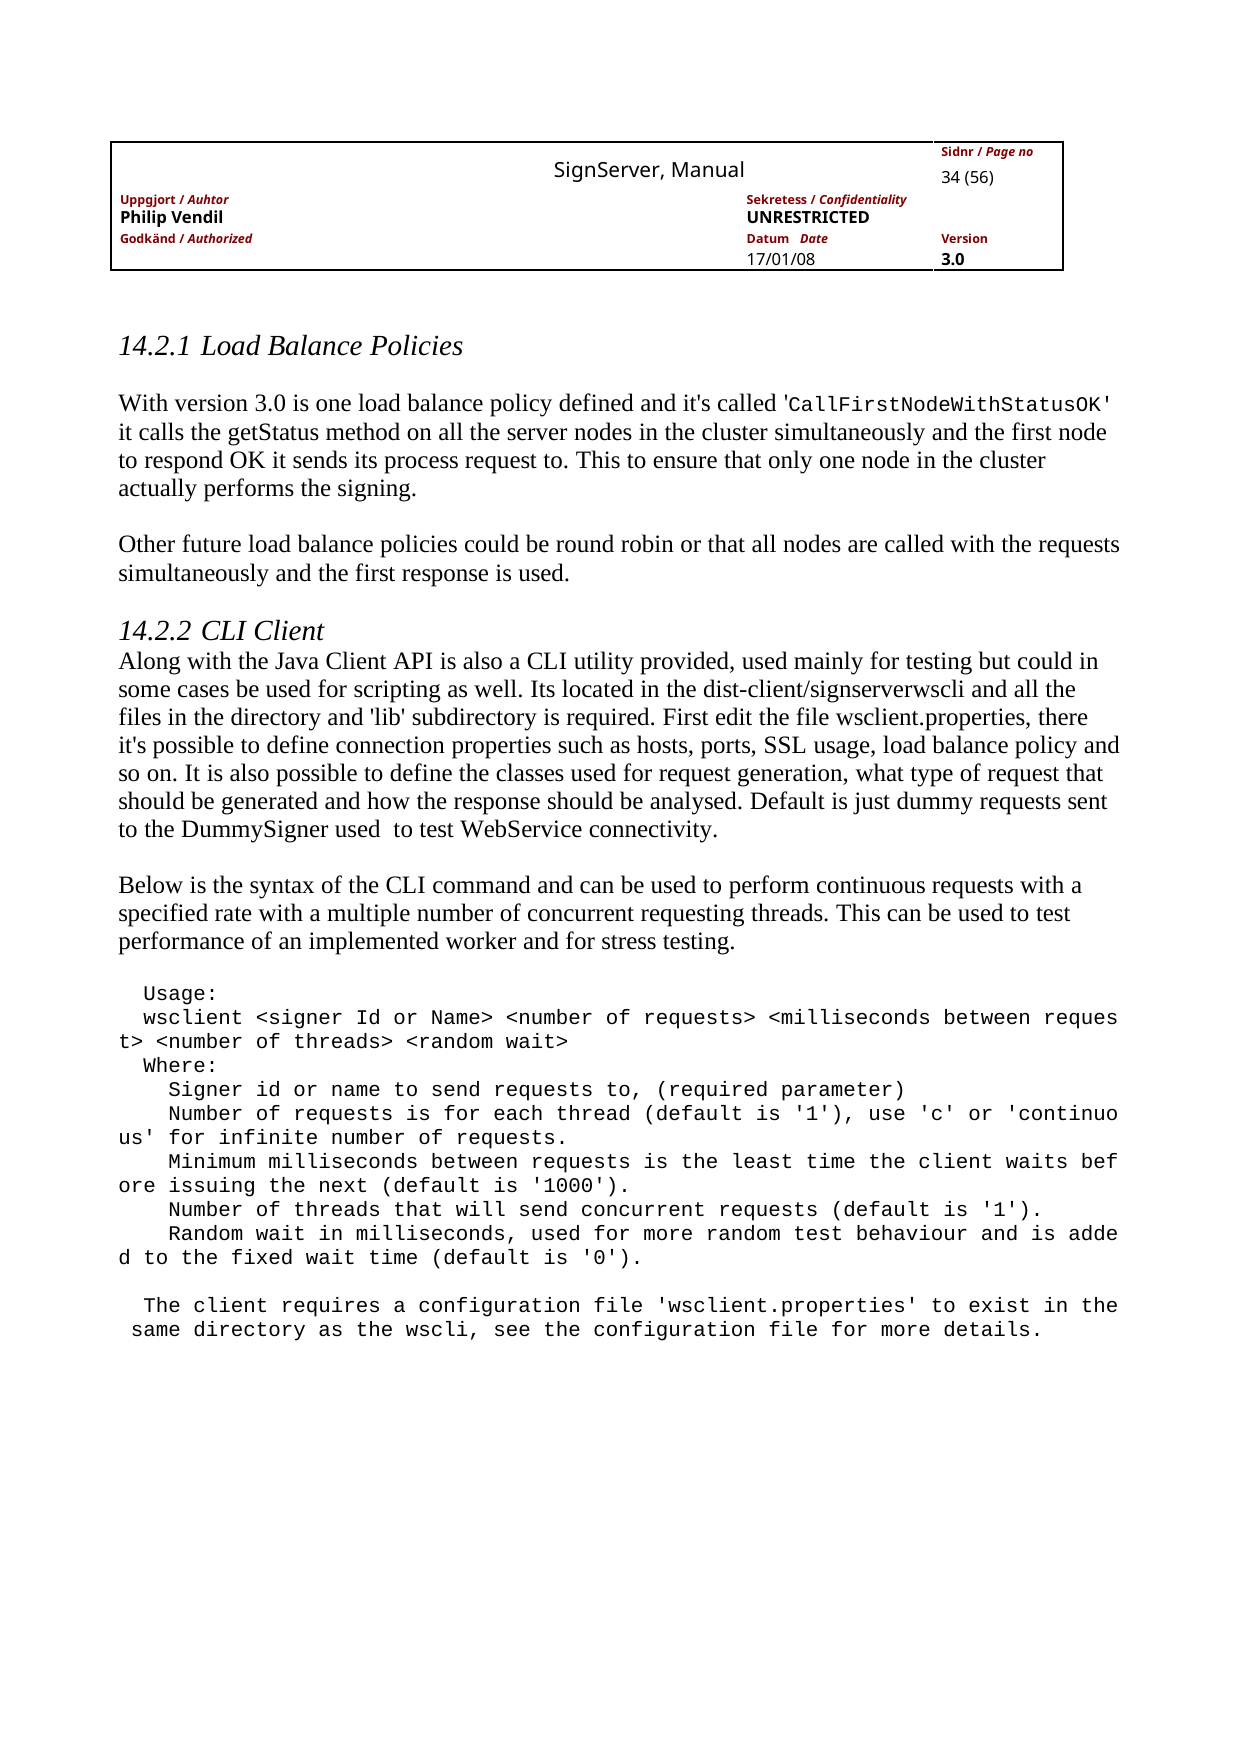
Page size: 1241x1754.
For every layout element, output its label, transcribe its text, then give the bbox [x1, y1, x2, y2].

text d to the fixed wait time (default is '0'). [118, 1247, 1122, 1271]
text Along with the Java Client API is also a CLI utility provided, used mainly for testing but could in some cases be used for scripting as well. Its located in the dist-client/signserverwscli and all the files in the directory and 'lib' subdirectory is required. First edit the file wsclient.properties, there it's possible to define connection properties such as hosts, ports, SSL usage, load balance policy and so on. It is also possible to define the classes used for request generation, what type of request that should be generated and how the response should be analysed. Default is just dummy requests sent to the DummySigner used to test WebService connectivity. [118, 647, 1122, 843]
subtitle Load Balance Policies [118, 329, 1122, 361]
text Minimum milliseconds between requests is the least time the client waits bef [118, 1151, 1122, 1175]
text wsclient <signer Id or Name> <number of requests> <milliseconds between reques [118, 1007, 1122, 1031]
text Random wait in milliseconds, used for more random test behaviour and is adde [118, 1223, 1122, 1247]
text t> <number of threads> <random wait> [118, 1031, 1122, 1055]
text The client requires a configuration file 'wsclient.properties' to exist in the [118, 1295, 1122, 1319]
text Other future load balance policies could be round robin or that all nodes are called with the requests simultaneously and the first response is used. [118, 530, 1122, 586]
text same directory as the wscli, see the configuration file for more details. [118, 1319, 1122, 1343]
text With version 3.0 is one load balance policy defined and it's called 'CallFirstNodeWithStatusOK' it calls the getStatus method on all the server nodes in the cluster simultaneously and the first node to respond OK it sends its process request to. This to ensure that only one node in the cluster actually performs the signing. [118, 389, 1122, 502]
text Usage: [118, 983, 1122, 1007]
text Number of threads that will send concurrent requests (default is '1'). [118, 1199, 1122, 1223]
text ore issuing the next (default is '1000'). [118, 1175, 1122, 1199]
subtitle CLI Client [118, 614, 1122, 647]
text Number of requests is for each thread (default is '1'), use 'c' or 'continuo [118, 1103, 1122, 1127]
text Where: [118, 1055, 1122, 1079]
text Signer id or name to send requests to, (required parameter) [118, 1079, 1122, 1103]
text us' for infinite number of requests. [118, 1127, 1122, 1151]
text Below is the syntax of the CLI command and can be used to perform continuous requests with a specified rate with a multiple number of concurrent requesting threads. This can be used to test performance of an implemented worker and for stress testing. [118, 871, 1122, 955]
